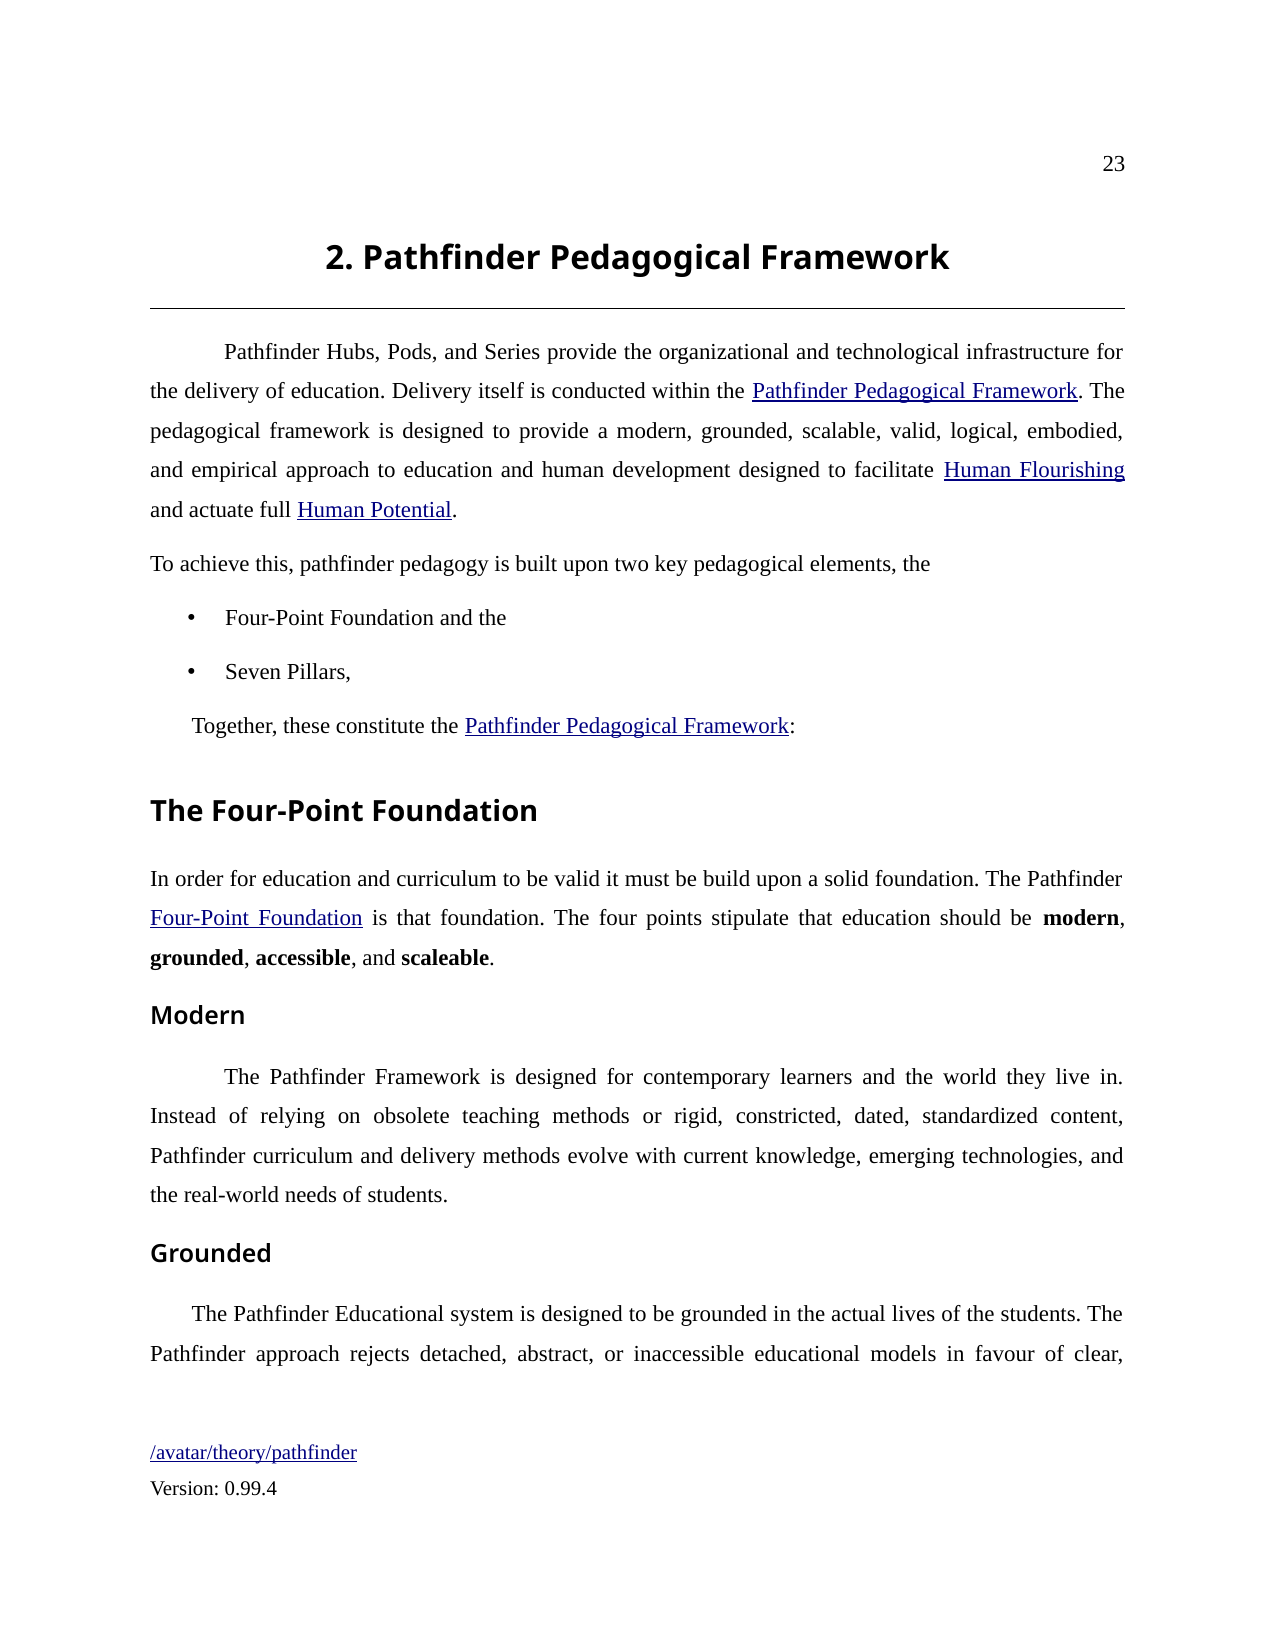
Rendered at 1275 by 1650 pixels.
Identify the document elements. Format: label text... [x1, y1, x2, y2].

list Seven Pillars, [187, 658, 1125, 684]
subtitle 2. Pathfinder Pedagogical Framework [150, 231, 1125, 308]
text Together, these constitute the Pathfinder Pedagogical Framework: [150, 712, 1125, 738]
subtitle Grounded [150, 1235, 1125, 1269]
text In order for education and curriculum to be valid it must be build upon a solid foundation. The Pathfinder Four-Point Foundation is that foundation. The four points stipulate that education should be modern, grounded, accessible, and scaleable. [150, 865, 1125, 970]
subtitle The Four-Point Foundation [150, 790, 1125, 829]
text The Pathfinder Framework is designed for contemporary learners and the world they live in. Instead of relying on obsolete teaching methods or rigid, constricted, dated, standardized content, Pathfinder curriculum and delivery methods evolve with current knowledge, emerging technologies, and the real-world needs of students. [150, 1063, 1125, 1208]
text To achieve this, pathfinder pedagogy is built upon two key pedagogical elements, the [150, 550, 1125, 576]
list Four-Point Foundation and the [187, 604, 1125, 630]
subtitle Modern [150, 998, 1125, 1032]
text Pathfinder Hubs, Pods, and Series provide the organizational and technological infrastructure for the delivery of education. Delivery itself is conducted within the Pathfinder Pedagogical Framework. The pedagogical framework is designed to provide a modern, grounded, scalable, valid, logical, embodied, and empirical approach to education and human development designed to facilitate Human Flourishing and actuate full Human Potential. [150, 338, 1125, 522]
text The Pathfinder Educational system is designed to be grounded in the actual lives of the students. The Pathfinder approach rejects detached, abstract, or inaccessible educational models in favour of clear, [150, 1301, 1125, 1366]
